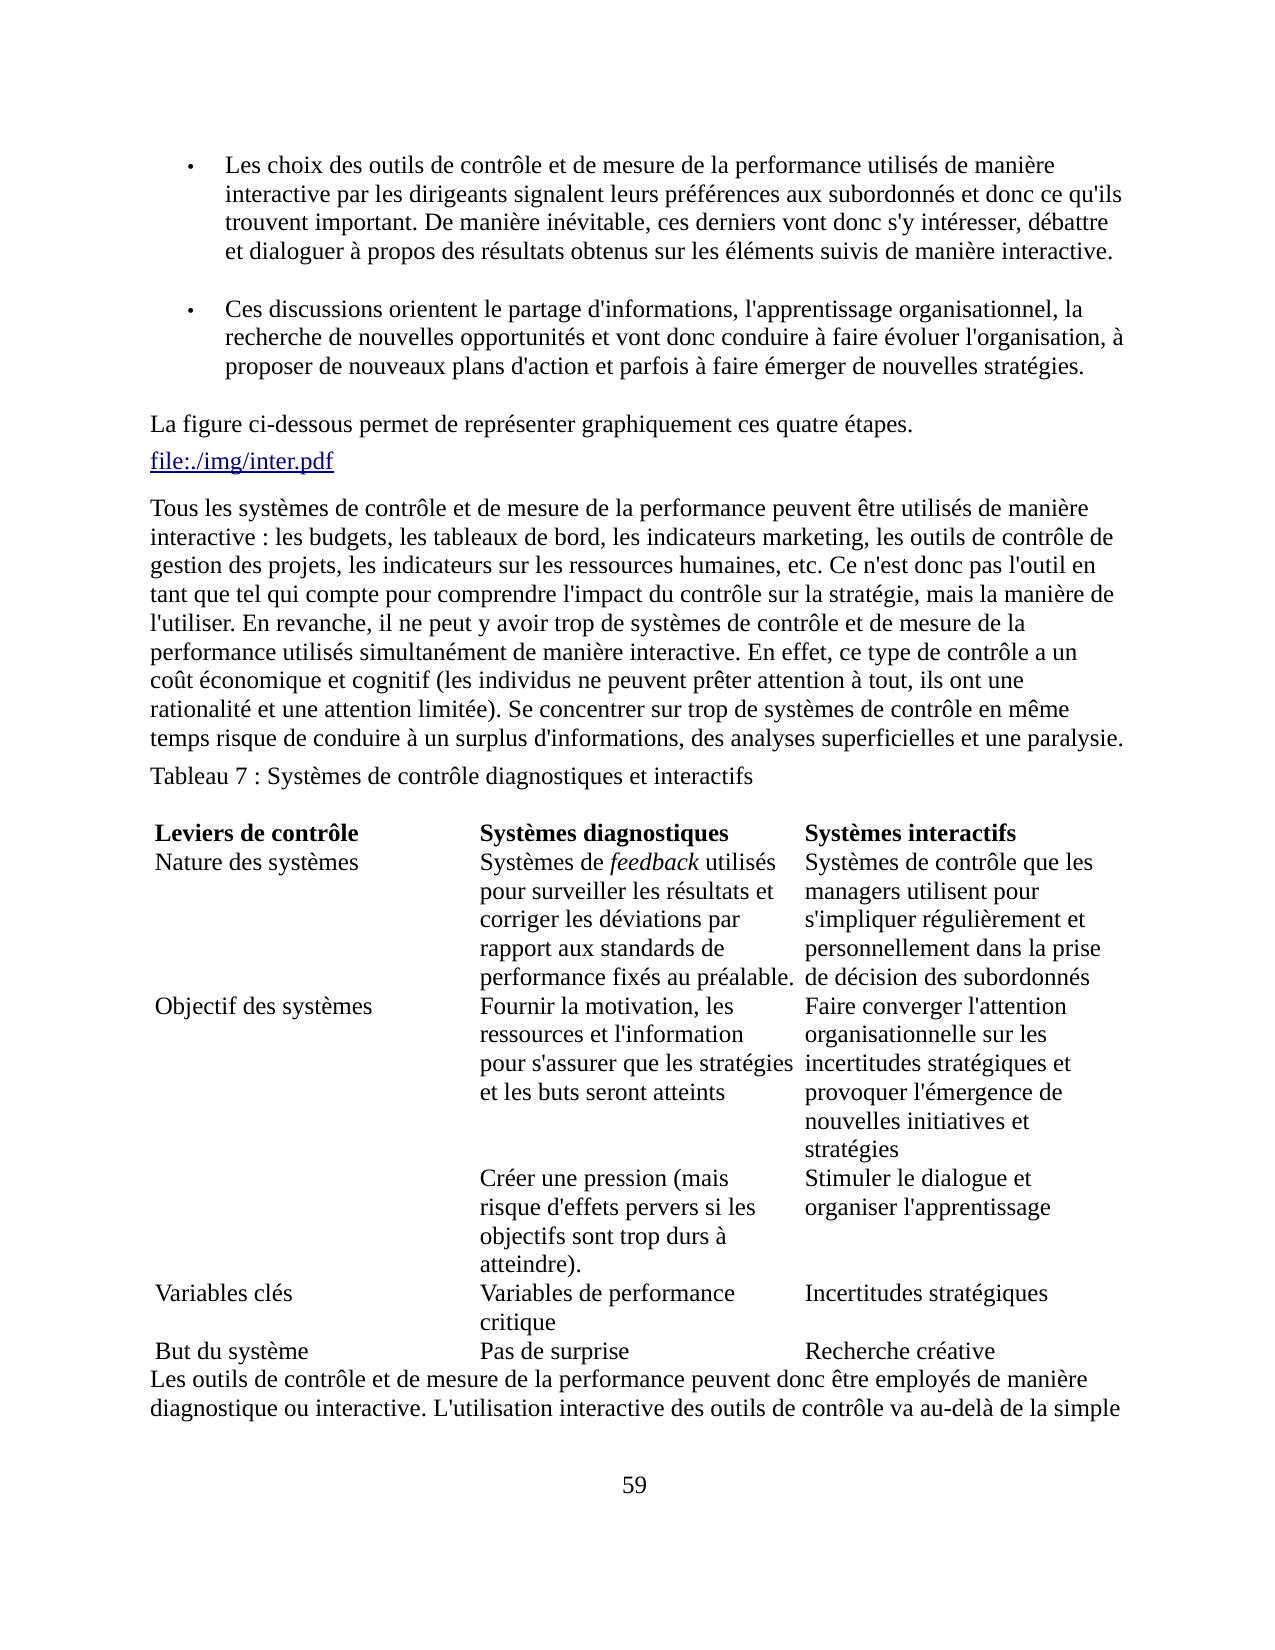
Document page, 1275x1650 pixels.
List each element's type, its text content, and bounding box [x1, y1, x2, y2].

text Tous les systèmes de contrôle et de mesure de la performance peuvent être utilisés de manière interactive : les budgets, les tableaux de bord, les indicateurs marketing, les outils de contrôle de gestion des projets, les indicateurs sur les ressources humaines, etc. Ce n'est donc pas l'outil en tant que tel qui compte pour comprendre l'impact du contrôle sur la stratégie, mais la manière de l'utiliser. En revanche, il ne peut y avoir trop de systèmes de contrôle et de mesure de la performance utilisés simultanément de manière interactive. En effet, ce type de contrôle a un coût économique et cognitif (les individus ne peuvent prêter attention à tout, ils ont une rationalité et une attention limitée). Se concentrer sur trop de systèmes de contrôle en même temps risque de conduire à un surplus d'informations, des analyses superficielles et une paralysie. [150, 493, 1125, 752]
table_header Leviers de contrôle [150, 818, 475, 847]
table_cell Systèmes de contrôle que les managers utilisent pour s'impliquer régulièrement et personnellement dans la prise de décision des subordonnés [800, 847, 1125, 991]
table_cell Systèmes de feedback utilisés pour surveiller les résultats et corriger les déviations par rapport aux standards de performance fixés au préalable. [475, 847, 800, 991]
text Tableau 7 : Systèmes de contrôle diagnostiques et interactifs [150, 761, 1125, 818]
table_cell Pas de surprise [475, 1336, 800, 1364]
table_cell Variables clés [150, 1278, 475, 1336]
list Les choix des outils de contrôle et de mesure de la performance utilisés de manière interactive par les dirigeants signalent leurs préférences aux subordonnés et donc ce qu'ils trouvent important. De manière inévitable, ces derniers vont donc s'y intéresser, débattre et dialoguer à propos des résultats obtenus sur les éléments suivis de manière interactive. [187, 150, 1125, 294]
text La figure ci-dessous permet de représenter graphiquement ces quatre étapes. [150, 409, 1125, 437]
table_cell But du système [150, 1336, 475, 1364]
text Les outils de contrôle et de mesure de la performance peuvent donc être employés de manière diagnostique ou interactive. L'utilisation interactive des outils de contrôle va au-delà de la simple [150, 1364, 1125, 1422]
table_cell Nature des systèmes [150, 847, 475, 991]
table_header Systèmes diagnostiques [475, 818, 800, 847]
table_cell Fournir la motivation, les ressources et l'information pour s'assurer que les stratégies et les buts seront atteints [475, 991, 800, 1163]
table_cell Objectif des systèmes [150, 991, 475, 1163]
table_header Systèmes interactifs [800, 818, 1125, 847]
table_cell Stimuler le dialogue et organiser l'apprentissage [800, 1163, 1125, 1278]
table_cell Créer une pression (mais risque d'effets pervers si les objectifs sont trop durs à atteindre). [475, 1163, 800, 1278]
table_cell Incertitudes stratégiques [800, 1278, 1125, 1336]
list Ces discussions orientent le partage d'informations, l'apprentissage organisationnel, la recherche de nouvelles opportunités et vont donc conduire à faire évoluer l'organisation, à proposer de nouveaux plans d'action et parfois à faire émerger de nouvelles stratégies. [187, 294, 1125, 409]
table_cell Faire converger l'attention organisationnelle sur les incertitudes stratégiques et provoquer l'émergence de nouvelles initiatives et stratégies [800, 991, 1125, 1163]
table_cell [150, 1163, 475, 1278]
table_cell Variables de performance critique [475, 1278, 800, 1336]
text file:./img/inter.pdf [150, 446, 1125, 475]
table_cell Recherche créative [800, 1336, 1125, 1364]
